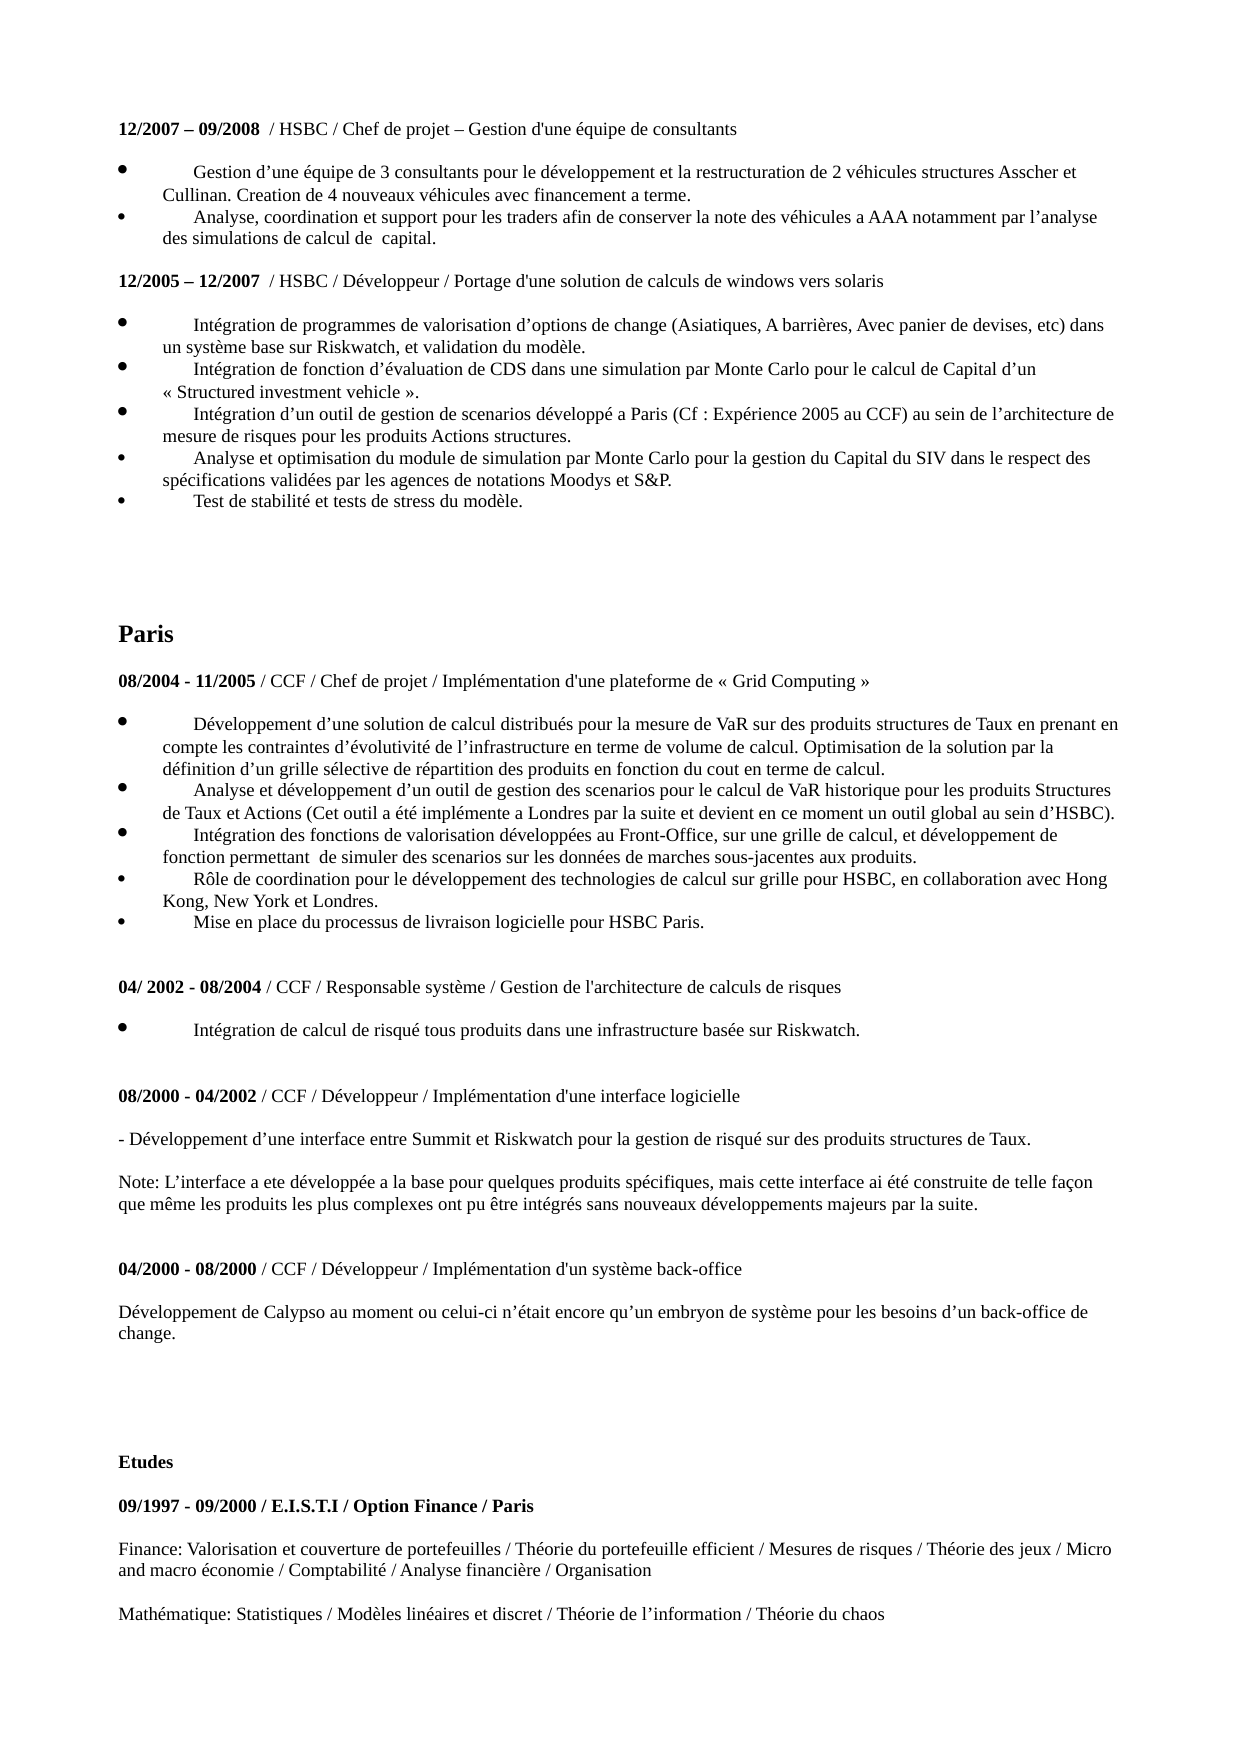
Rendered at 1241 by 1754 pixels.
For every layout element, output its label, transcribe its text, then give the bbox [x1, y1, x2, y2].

text Mathématique: Statistiques / Modèles linéaires et discret / Théorie de l’information / Théorie du chaos [118, 1602, 1122, 1624]
text Note: L’interface a ete développée a la base pour quelques produits spécifiques, mais cette interface ai été construite de telle façon que même les produits les plus complexes ont pu être intégrés sans nouveaux développements majeurs par la suite. [118, 1171, 1122, 1214]
text 12/2007 – 09/2008 / HSBC / Chef de projet – Gestion d'une équipe de consultants [118, 118, 1122, 140]
list Intégration d’un outil de gestion de scenarios développé a Paris (Cf : Expérience 2005 au CCF) au sein de l’architecture de mesure de risques pour les produits Actions structures. [118, 402, 1122, 447]
list Test de stabilité et tests de stress du modèle. [118, 490, 1122, 512]
text 04/ 2002 - 08/2004 / CCF / Responsable système / Gestion de l'architecture de calculs de risques [118, 976, 1122, 997]
text 04/2000 - 08/2000 / CCF / Développeur / Implémentation d'un système back-office [118, 1257, 1122, 1279]
text 09/1997 - 09/2000 / E.I.S.T.I / Option Finance / Paris [118, 1494, 1122, 1516]
list Mise en place du processus de livraison logicielle pour HSBC Paris. [118, 911, 1122, 933]
list Analyse et optimisation du module de simulation par Monte Carlo pour la gestion du Capital du SIV dans le respect des spécifications validées par les agences de notations Moodys et S&P. [118, 447, 1122, 490]
text 08/2004 - 11/2005 / CCF / Chef de projet / Implémentation d'une plateforme de « Grid Computing » [118, 670, 1122, 691]
list Rôle de coordination pour le développement des technologies de calcul sur grille pour HSBC, en collaboration avec Hong Kong, New York et Londres. [118, 868, 1122, 911]
list Intégration de programmes de valorisation d’options de change (Asiatiques, A barrières, Avec panier de devises, etc) dans un système base sur Riskwatch, et validation du modèle. [118, 313, 1122, 358]
list Développement d’une solution de calcul distribués pour la mesure de VaR sur des produits structures de Taux en prenant en compte les contraintes d’évolutivité de l’infrastructure en terme de volume de calcul. Optimisation de la solution par la définition d’un grille sélective de répartition des produits en fonction du cout en terme de calcul. [118, 713, 1122, 779]
text Etudes [118, 1451, 1122, 1473]
text Finance: Valorisation et couverture de portefeuilles / Théorie du portefeuille efficient / Mesures de risques / Théorie des jeux / Micro and macro économie / Comptabilité / Analyse financière / Organisation [118, 1538, 1122, 1581]
list Analyse, coordination et support pour les traders afin de conserver la note des véhicules a AAA notamment par l’analyse des simulations de calcul de capital. [118, 206, 1122, 249]
text Développement de Calypso au moment ou celui-ci n’était encore qu’un embryon de système pour les besoins d’un back-office de change. [118, 1301, 1122, 1344]
list Intégration des fonctions de valorisation développées au Front-Office, sur une grille de calcul, et développement de fonction permettant de simuler des scenarios sur les données de marches sous-jacentes aux produits. [118, 823, 1122, 868]
text 08/2000 - 04/2002 / CCF / Développeur / Implémentation d'une interface logicielle [118, 1085, 1122, 1106]
text Paris [118, 619, 1122, 648]
text 12/2005 – 12/2007 / HSBC / Développeur / Portage d'une solution de calculs de windows vers solaris [118, 270, 1122, 292]
list Analyse et développement d’un outil de gestion des scenarios pour le calcul de VaR historique pour les produits Structures de Taux et Actions (Cet outil a été implémente a Londres par la suite et devient en ce moment un outil global au sein d’HSBC). [118, 779, 1122, 823]
list Gestion d’une équipe de 3 consultants pour le développement et la restructuration de 2 véhicules structures Asscher et Cullinan. Creation de 4 nouveaux véhicules avec financement a terme. [118, 161, 1122, 206]
list Intégration de fonction d’évaluation de CDS dans une simulation par Monte Carlo pour le calcul de Capital d’un « Structured investment vehicle ». [118, 358, 1122, 402]
list Intégration de calcul de risqué tous produits dans une infrastructure basée sur Riskwatch. [118, 1019, 1122, 1042]
text - Développement d’une interface entre Summit et Riskwatch pour la gestion de risqué sur des produits structures de Taux. [118, 1128, 1122, 1149]
